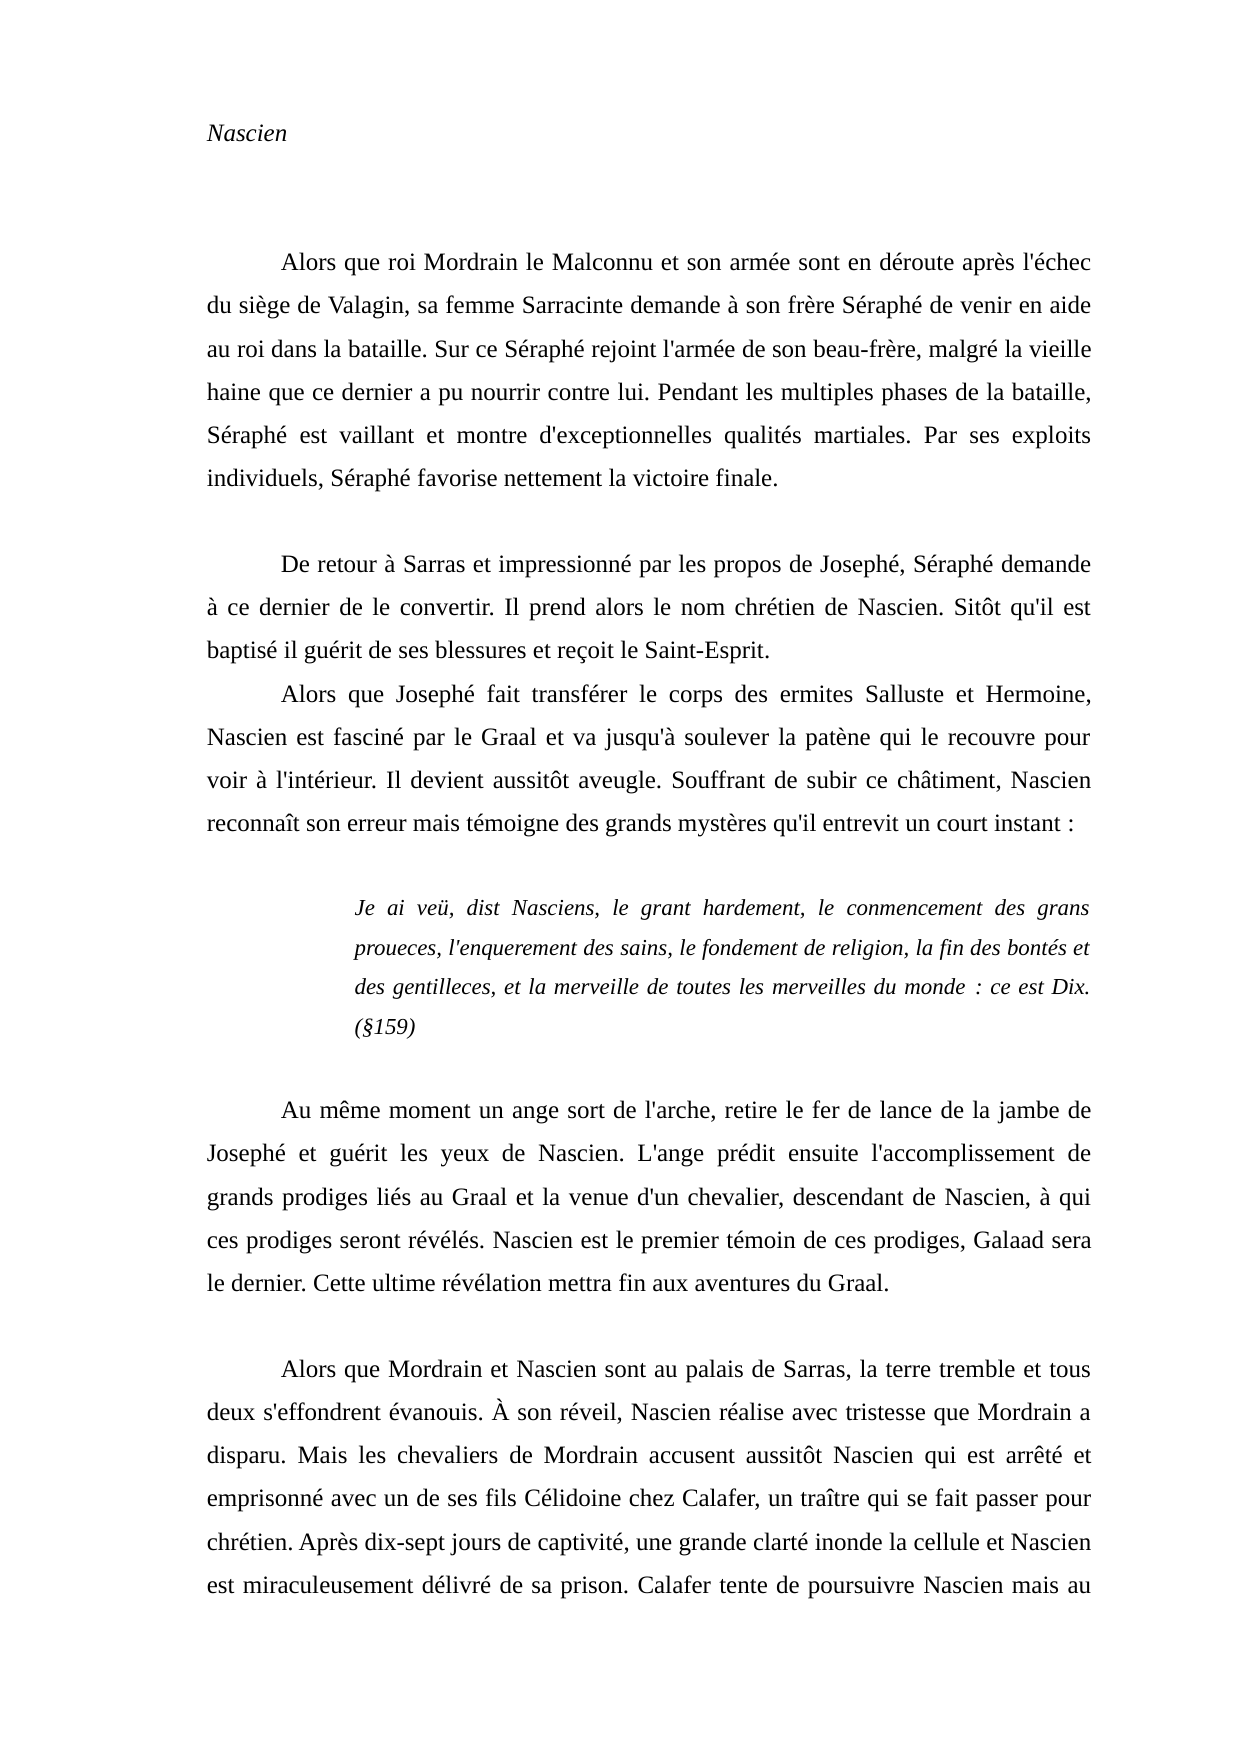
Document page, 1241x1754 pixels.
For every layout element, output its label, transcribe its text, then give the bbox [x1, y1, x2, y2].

text Je ai veü, dist Nasciens, le grant hardement, le conmencement des grans proueces, l'enquerement des sains, le fondement de religion, la fin des bontés et des gentilleces, et la merveille de toutes les merveilles du monde : ce est Dix. (§159) [354, 894, 1093, 1039]
text De retour à Sarras et impressionné par les propos de Josephé, Séraphé demande à ce dernier de le convertir. Il prend alors le nom chrétien de Nascien. Sitôt qu'il est baptisé il guérit de ses blessures et reçoit le Saint-Esprit. [207, 549, 1093, 664]
text Alors que Mordrain et Nascien sont au palais de Sarras, la terre tremble et tous deux s'effondrent évanouis. À son réveil, Nascien réalise avec tristesse que Mordrain a disparu. Mais les chevaliers de Mordrain accusent aussitôt Nascien qui est arrêté et emprisonné avec un de ses fils Célidoine chez Calafer, un traître qui se fait passer pour chrétien. Après dix-sept jours de captivité, une grande clarté inonde la cellule et Nascien est miraculeusement délivré de sa prison. Calafer tente de poursuivre Nascien mais au [207, 1354, 1093, 1598]
text Alors que Josephé fait transférer le corps des ermites Salluste et Hermoine, Nascien est fasciné par le Graal et va jusqu'à soulever la patène qui le recouvre pour voir à l'intérieur. Il devient aussitôt aveugle. Souffrant de subir ce châtiment, Nascien reconnaît son erreur mais témoigne des grands mystères qu'il entrevit un court instant : [207, 679, 1093, 837]
text Alors que roi Mordrain le Malconnu et son armée sont en déroute après l'échec du siège de Valagin, sa femme Sarracinte demande à son frère Séraphé de venir en aide au roi dans la bataille. Sur ce Séraphé rejoint l'armée de son beau-frère, malgré la vieille haine que ce dernier a pu nourrir contre lui. Pendant les multiples phases de la bataille, Séraphé est vaillant et montre d'exceptionnelles qualités martiales. Par ses exploits individuels, Séraphé favorise nettement la victoire finale. [207, 247, 1093, 492]
text Au même moment un ange sort de l'arche, retire le fer de lance de la jambe de Josephé et guérit les yeux de Nascien. L'ange prédit ensuite l'accomplissement de grands prodiges liés au Graal et la venue d'un chevalier, descendant de Nascien, à qui ces prodiges seront révélés. Nascien est le premier témoin de ces prodiges, Galaad sera le dernier. Cette ultime révélation mettra fin aux aventures du Graal. [207, 1095, 1093, 1297]
text Nascien [207, 118, 1093, 147]
